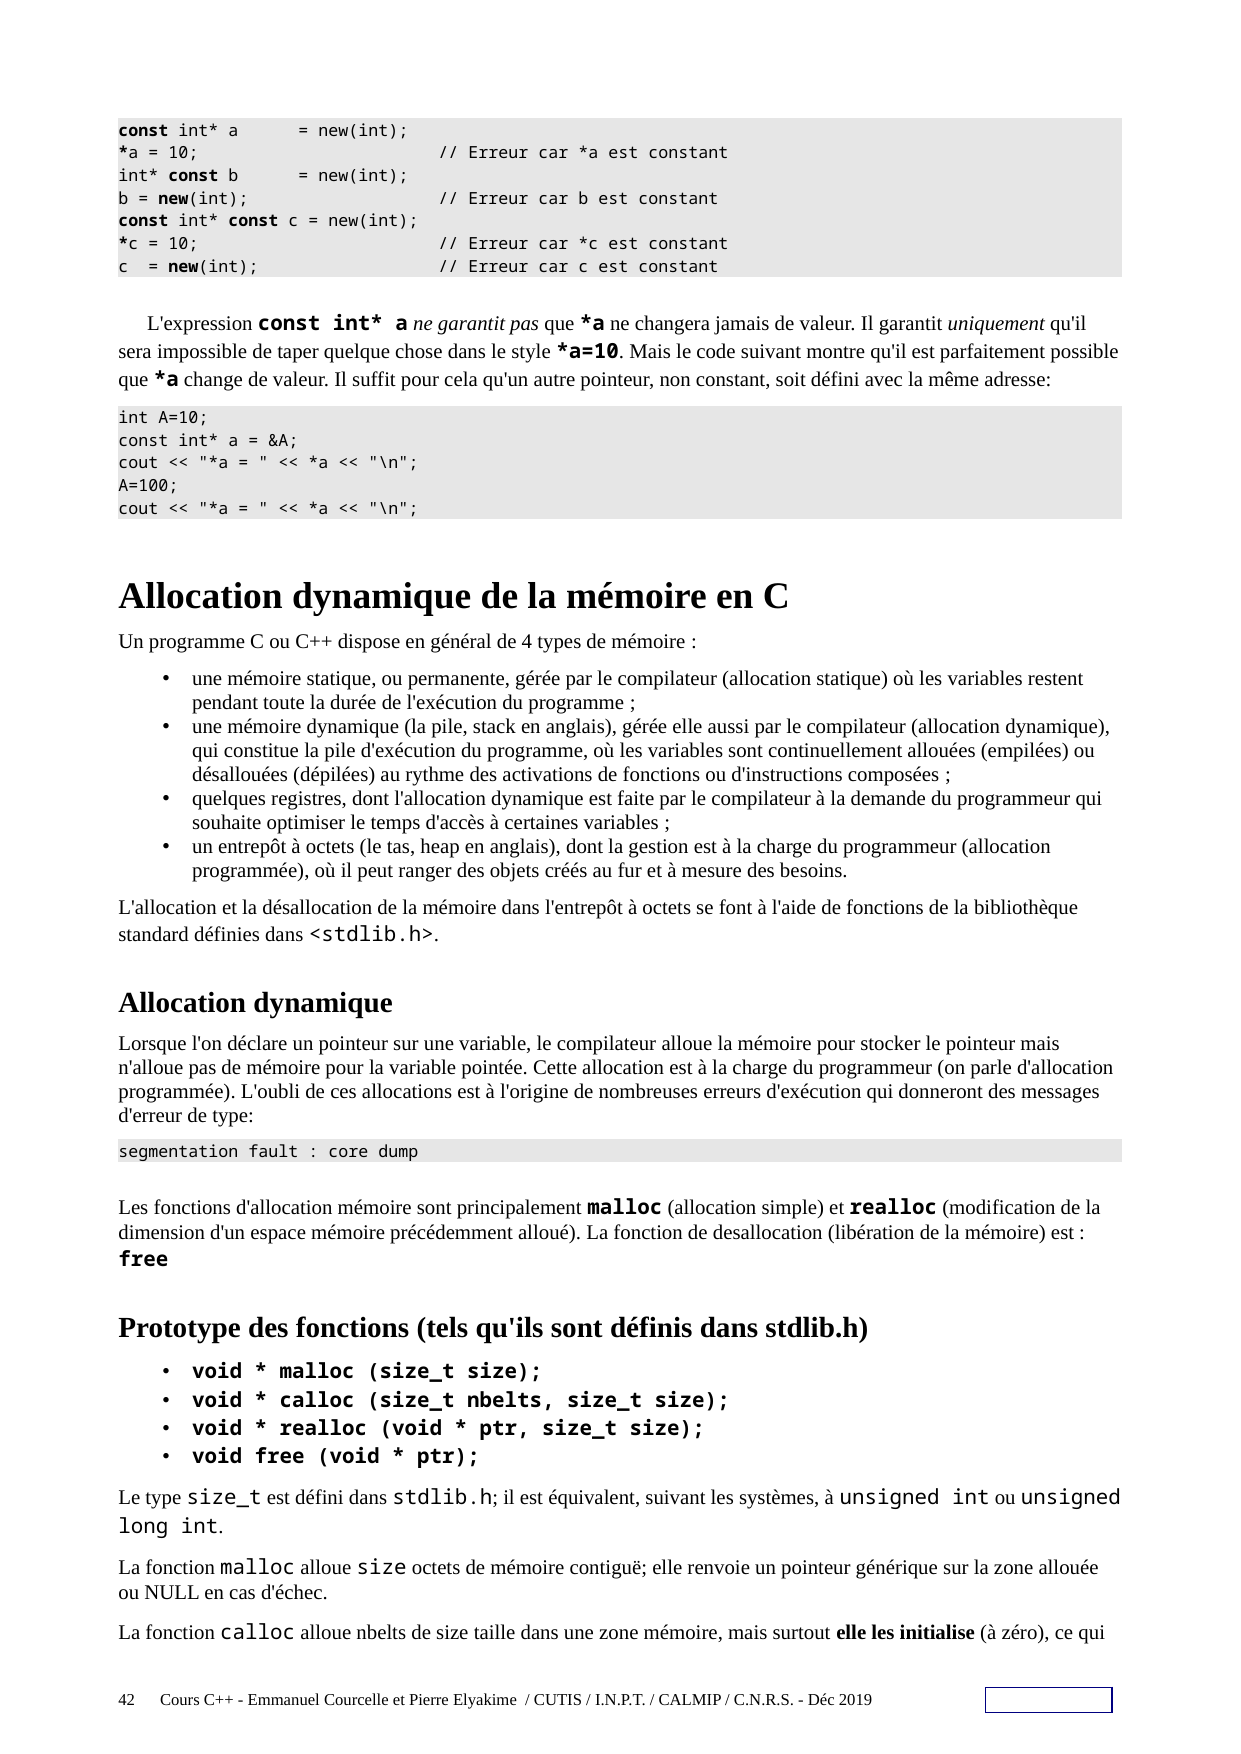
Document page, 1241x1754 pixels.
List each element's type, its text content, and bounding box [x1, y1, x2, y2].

text La fonction malloc alloue size octets de mémoire contiguë; elle renvoie un pointeur générique sur la zone allouée ou NULL en cas d'échec. [118, 1552, 1122, 1604]
subtitle Allocation dynamique [118, 985, 1122, 1018]
text *a = 10; // Erreur car *a est constant [118, 141, 1122, 163]
list void * calloc (size_t nbelts, size_t size); [162, 1385, 1122, 1413]
text cout << "*a = " << *a << "\n"; [118, 451, 1122, 474]
list void * malloc (size_t size); [162, 1356, 1122, 1385]
text La fonction calloc alloue nbelts de size taille dans une zone mémoire, mais surtout elle les initialise (à zéro), ce qui [118, 1617, 1122, 1645]
text A=100; [118, 474, 1122, 496]
text L'expression const int* a ne garantit pas que *a ne changera jamais de valeur. Il garantit uniquement qu'il sera impossible de taper quelque chose dans le style *a=10. Mais le code suivant montre qu'il est parfaitement possible que *a change de valeur. Il suffit pour cela qu'un autre pointeur, non constant, soit défini avec la même adresse: [118, 307, 1122, 393]
subtitle Prototype des fonctions (tels qu'ils sont définis dans stdlib.h) [118, 1310, 1122, 1344]
text const int* a = new(int); [118, 118, 1122, 141]
text int A=10; [118, 406, 1122, 428]
list void free (void * ptr); [162, 1442, 1122, 1470]
text const int* const c = new(int); [118, 209, 1122, 232]
list une mémoire dynamique (la pile, stack en anglais), gérée elle aussi par le compilateur (allocation dynamique), qui constitue la pile d'exécution du programme, où les variables sont continuellement allouées (empilées) ou désallouées (dépilées) au rythme des activations de fonctions ou d'instructions composées ; [162, 714, 1122, 786]
text Les fonctions d'allocation mémoire sont principalement malloc (allocation simple) et realloc (modification de la dimension d'un espace mémoire précédemment alloué). La fonction de desallocation (libération de la mémoire) est : free [118, 1192, 1122, 1273]
text Un programme C ou C++ dispose en général de 4 types de mémoire : [118, 629, 1122, 653]
subtitle Allocation dynamique de la mémoire en C [118, 573, 1122, 617]
text const int* a = &A; [118, 428, 1122, 451]
text Le type size_t est défini dans stdlib.h; il est équivalent, suivant les systèmes, à unsigned int ou unsigned long int. [118, 1482, 1122, 1539]
list quelques registres, dont l'allocation dynamique est faite par le compilateur à la demande du programmeur qui souhaite optimiser le temps d'accès à certaines variables ; [162, 786, 1122, 834]
text L'allocation et la désallocation de la mémoire dans l'entrepôt à octets se font à l'aide de fonctions de la bibliothèque standard définies dans <stdlib.h>. [118, 895, 1122, 947]
list une mémoire statique, ou permanente, gérée par le compilateur (allocation statique) où les variables restent pendant toute la durée de l'exécution du programme ; [162, 666, 1122, 714]
text *c = 10; // Erreur car *c est constant [118, 232, 1122, 254]
text b = new(int); // Erreur car b est constant [118, 186, 1122, 209]
text c = new(int); // Erreur car c est constant [118, 254, 1122, 277]
text segmentation fault : core dump [118, 1139, 1122, 1162]
text cout << "*a = " << *a << "\n"; [118, 496, 1122, 519]
list void * realloc (void * ptr, size_t size); [162, 1413, 1122, 1442]
list un entrepôt à octets (le tas, heap en anglais), dont la gestion est à la charge du programmeur (allocation programmée), où il peut ranger des objets créés au fur et à mesure des besoins. [162, 834, 1122, 882]
text int* const b = new(int); [118, 163, 1122, 186]
text Lorsque l'on déclare un pointeur sur une variable, le compilateur alloue la mémoire pour stocker le pointeur mais n'alloue pas de mémoire pour la variable pointée. Cette allocation est à la charge du programmeur (on parle d'allocation programmée). L'oubli de ces allocations est à l'origine de nombreuses erreurs d'exécution qui donneront des messages d'erreur de type: [118, 1031, 1122, 1127]
